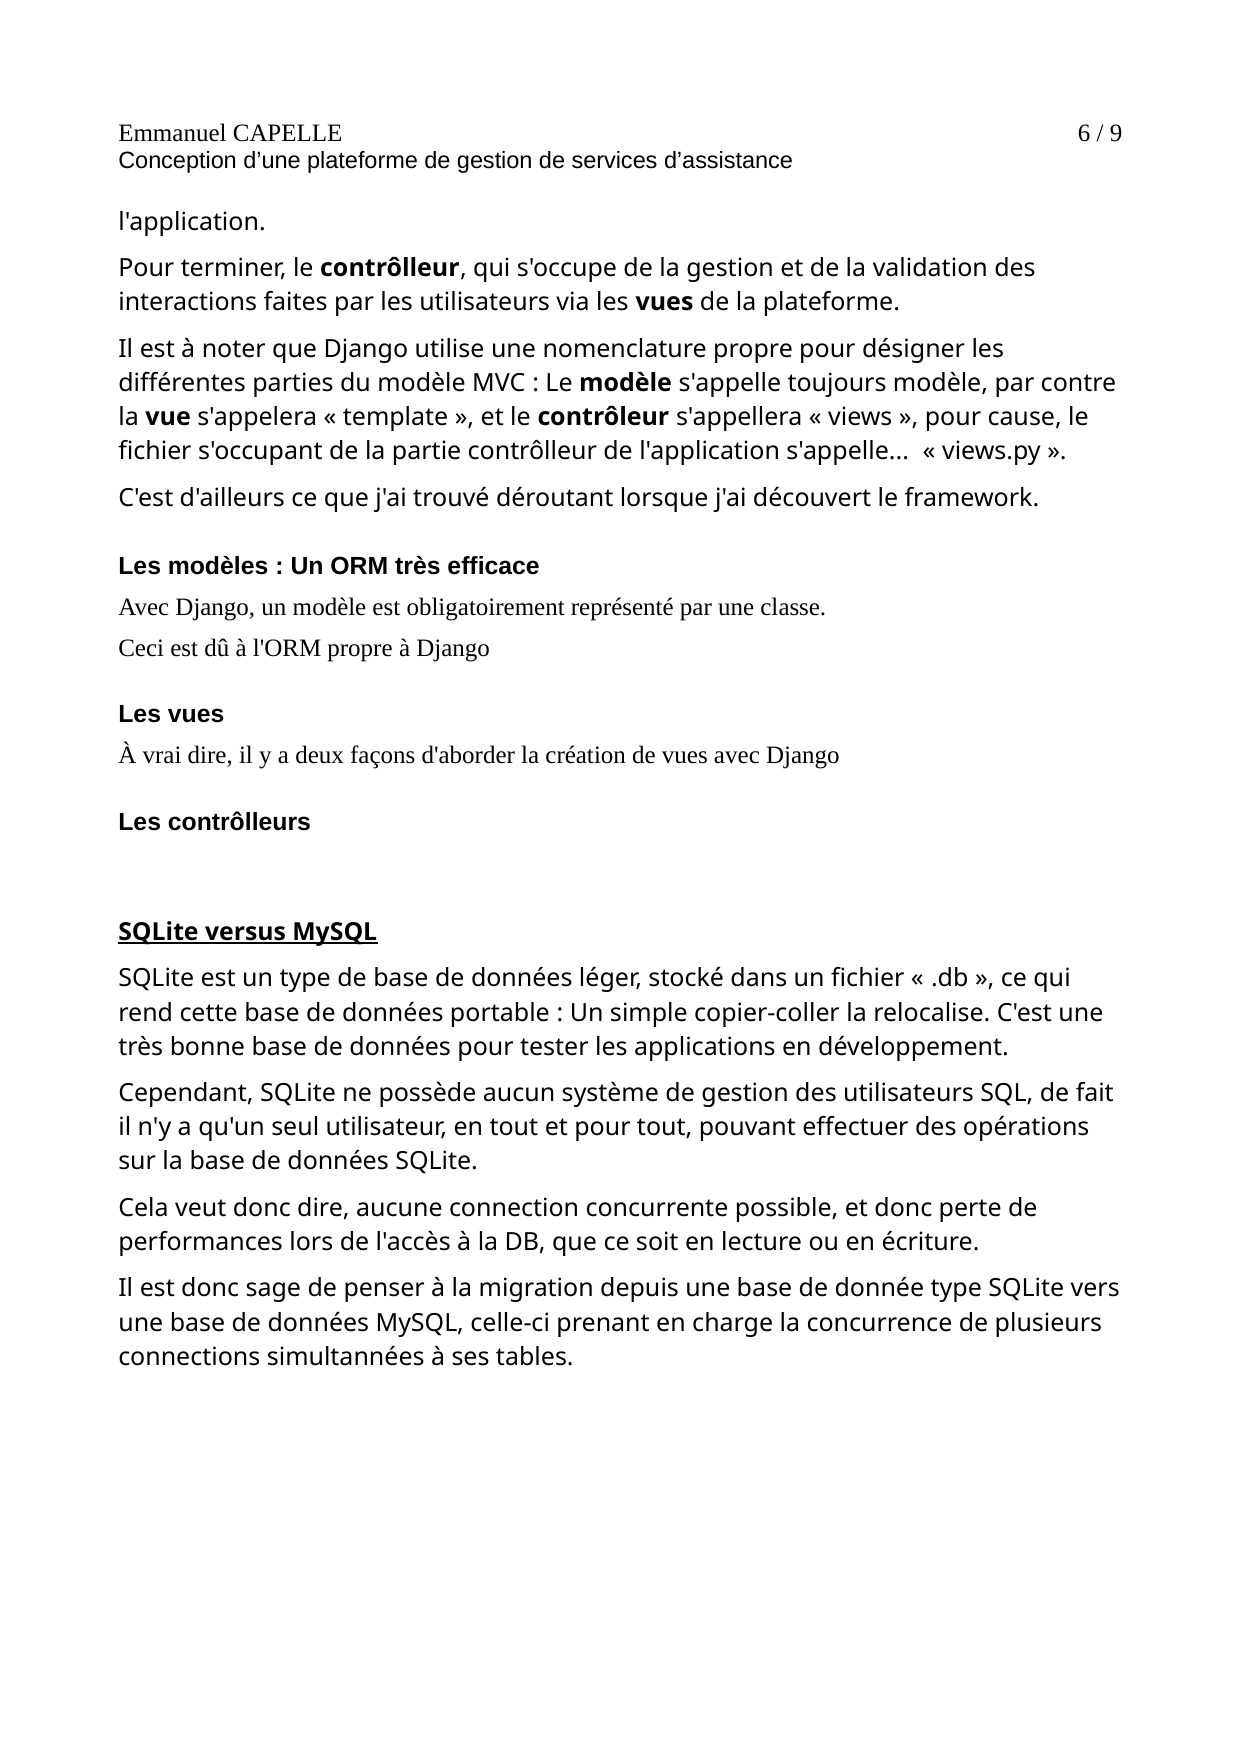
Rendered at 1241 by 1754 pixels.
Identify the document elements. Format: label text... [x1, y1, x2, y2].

text Cela veut donc dire, aucune connection concurrente possible, et donc perte de performances lors de l'accès à la DB, que ce soit en lecture ou en écriture. [118, 1189, 1122, 1258]
text Cependant, SQLite ne possède aucun système de gestion des utilisateurs SQL, de fait il n'y a qu'un seul utilisateur, en tout et pour tout, pouvant effectuer des opérations sur la base de données SQLite. [118, 1075, 1122, 1177]
text l'application. [118, 203, 1122, 237]
text C'est d'ailleurs ce que j'ai trouvé déroutant lorsque j'ai découvert le framework. [118, 479, 1122, 513]
text Avec Django, un modèle est obligatoirement représenté par une classe. [118, 592, 1122, 621]
text Pour terminer, le contrôlleur, qui s'occupe de la gestion et de la validation des interactions faites par les utilisateurs via les vues de la plateforme. [118, 250, 1122, 318]
text Il est donc sage de penser à la migration depuis une base de donnée type SQLite vers une base de données MySQL, celle-ci prenant en charge la concurrence de plusieurs connections simultannées à ses tables. [118, 1270, 1122, 1372]
text Ceci est dû à l'ORM propre à Django [118, 633, 1122, 662]
subtitle SQLite versus MySQL [118, 914, 1122, 948]
text À vrai dire, il y a deux façons d'aborder la création de vues avec Django [118, 740, 1122, 769]
subtitle Les modèles : Un ORM très efficace [118, 551, 1122, 579]
text SQLite est un type de base de données léger, stocké dans un fichier « .db », ce qui rend cette base de données portable : Un simple copier-coller la relocalise. C'est une très bonne base de données pour tester les applications en développement. [118, 960, 1122, 1062]
text Il est à noter que Django utilise une nomenclature propre pour désigner les différentes parties du modèle MVC : Le modèle s'appelle toujours modèle, par contre la vue s'appelera « template », et le contrôleur s'appellera « views », pour cause, le fichier s'occupant de la partie contrôlleur de l'application s'appelle... « views.py ». [118, 330, 1122, 467]
subtitle Les contrôlleurs [118, 807, 1122, 835]
subtitle Les vues [118, 699, 1122, 728]
